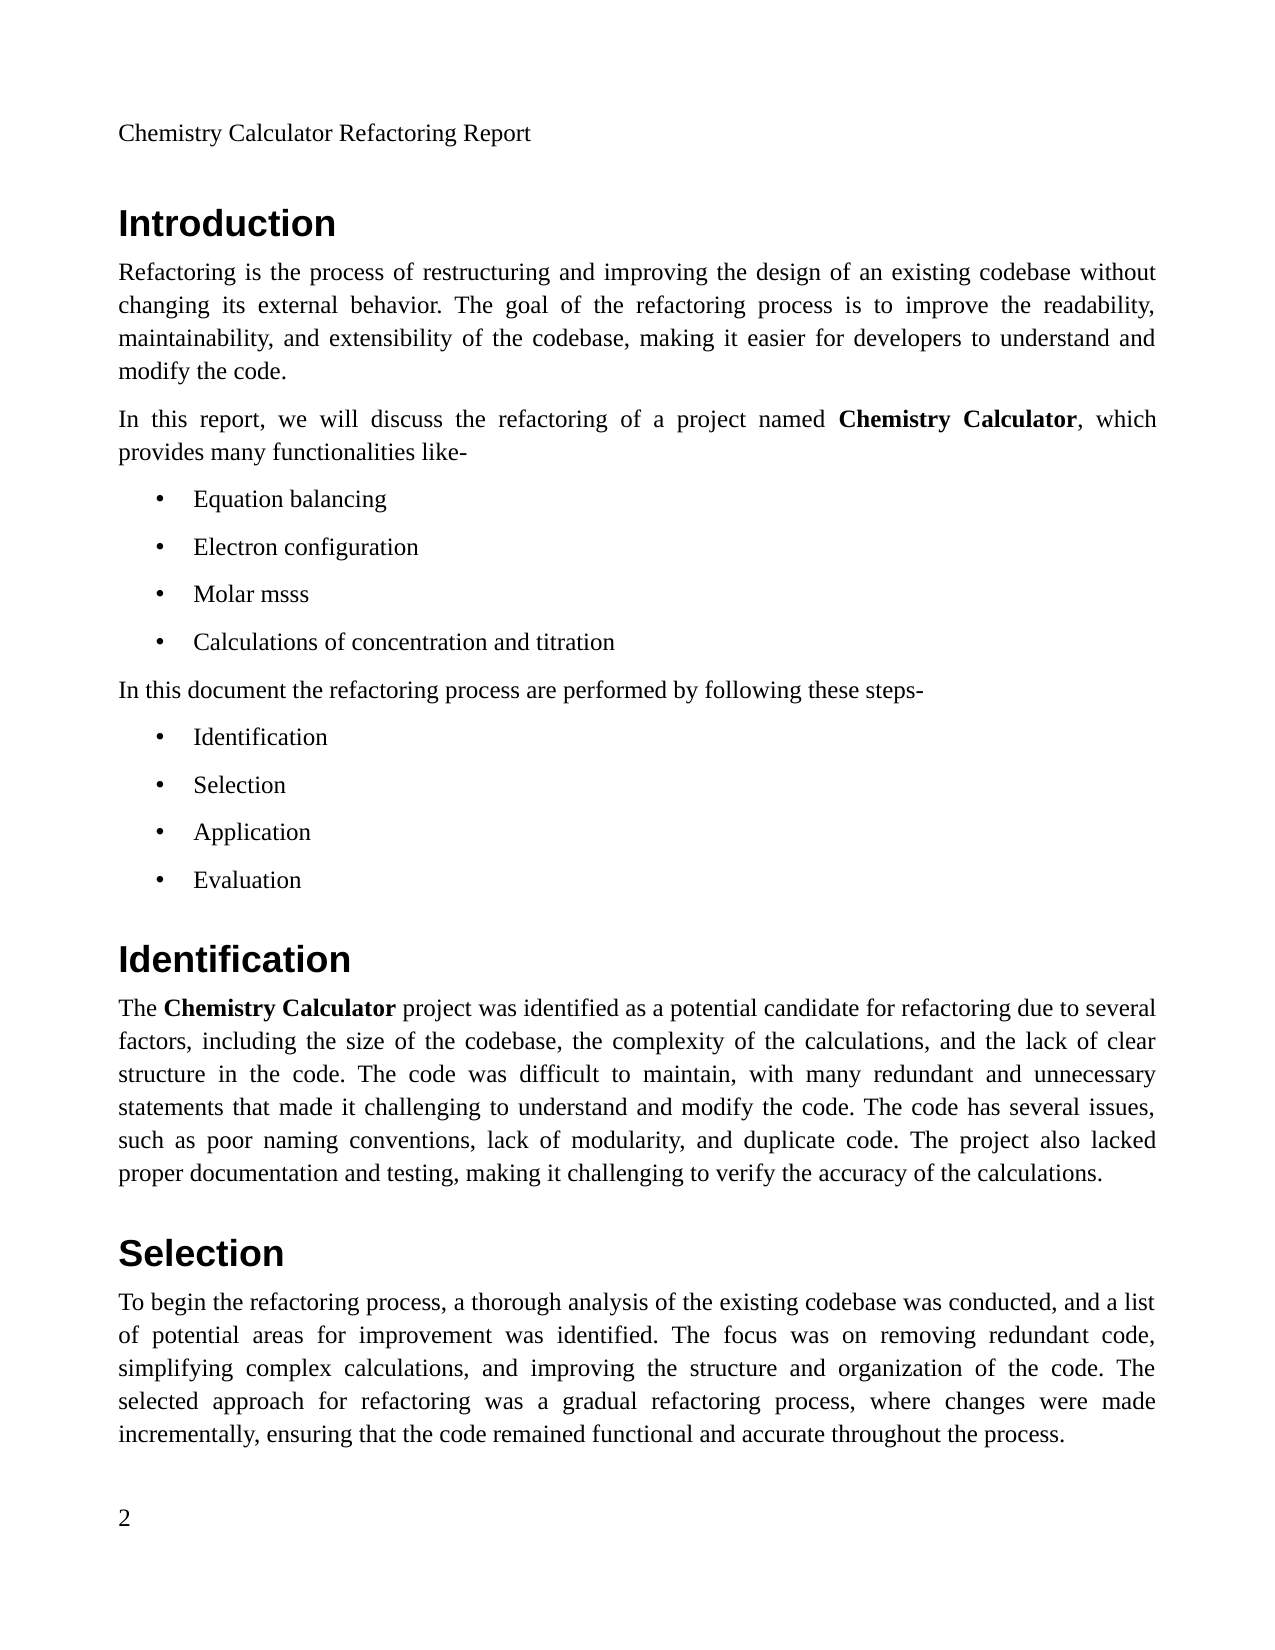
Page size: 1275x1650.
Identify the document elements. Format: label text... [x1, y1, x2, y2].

subtitle Selection [118, 1231, 1157, 1274]
text In this report, we will discuss the refactoring of a project named Chemistry Calculator, which provides many functionalities like- [118, 404, 1157, 465]
text Refactoring is the process of restructuring and improving the design of an existing codebase without changing its external behavior. The goal of the refactoring process is to improve the readability, maintainability, and extensibility of the codebase, making it easier for developers to understand and modify the code. [118, 257, 1157, 385]
subtitle Identification [118, 938, 1157, 981]
list Electron configuration [156, 532, 1157, 561]
text In this document the refactoring process are performed by following these steps- [118, 675, 1157, 703]
list Application [156, 817, 1157, 846]
list Evaluation [156, 865, 1157, 894]
list Equation balancing [156, 484, 1157, 513]
text To begin the refactoring process, a thorough analysis of the existing codebase was conducted, and a list of potential areas for improvement was identified. The focus was on removing redundant code, simplifying complex calculations, and improving the structure and organization of the code. The selected approach for refactoring was a gradual refactoring process, where changes were made incrementally, ensuring that the code remained functional and accurate throughout the process. [118, 1287, 1157, 1447]
subtitle Introduction [118, 201, 1157, 244]
list Identification [156, 722, 1157, 751]
list Calculations of concentration and titration [156, 627, 1157, 656]
list Selection [156, 770, 1157, 799]
list Molar msss [156, 579, 1157, 608]
text The Chemistry Calculator project was identified as a potential candidate for refactoring due to several factors, including the size of the codebase, the complexity of the calculations, and the lack of clear structure in the code. The code was difficult to maintain, with many redundant and unnecessary statements that made it challenging to understand and modify the code. The code has several issues, such as poor naming conventions, lack of modularity, and duplicate code. The project also lacked proper documentation and testing, making it challenging to verify the accuracy of the calculations. [118, 993, 1157, 1187]
